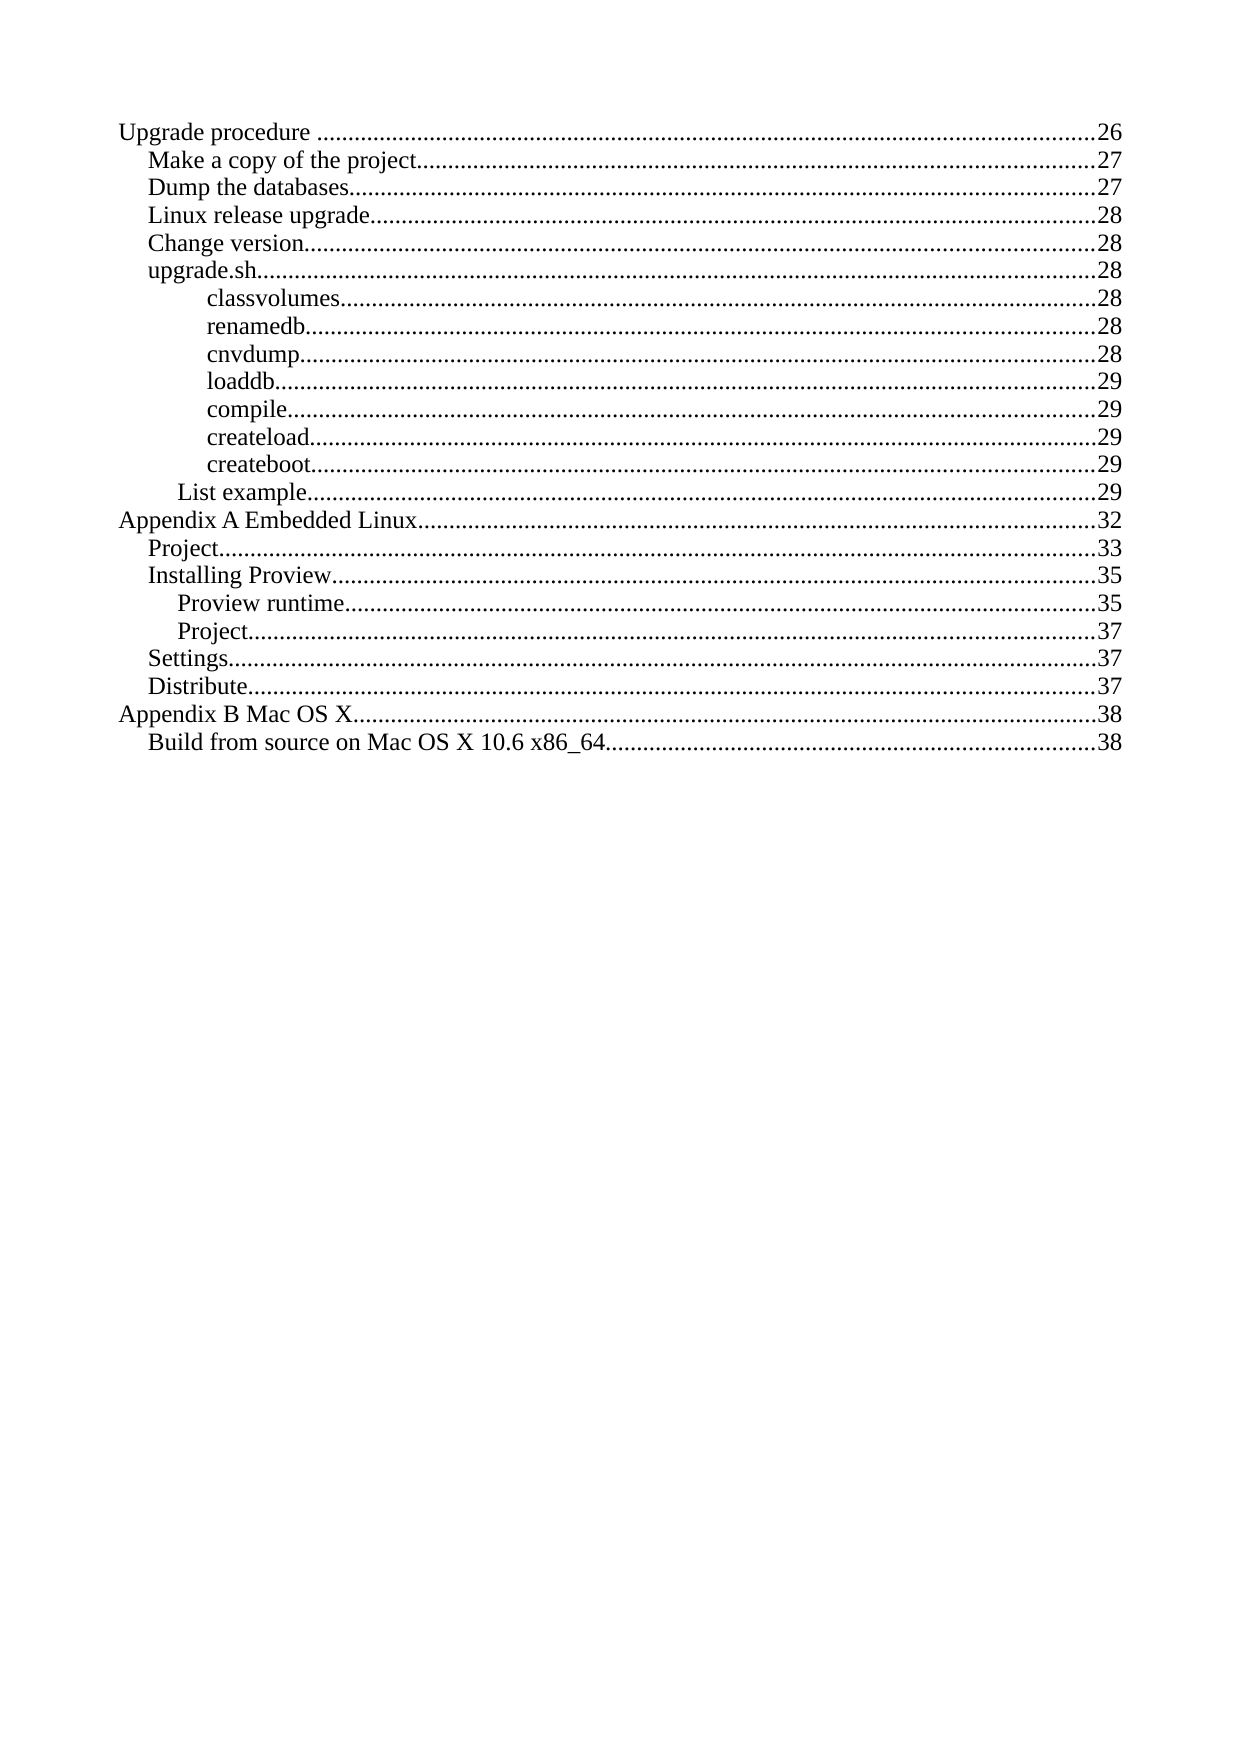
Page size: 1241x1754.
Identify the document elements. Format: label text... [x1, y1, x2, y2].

text renamedb 28 [207, 312, 1122, 340]
text cnvdump 28 [207, 340, 1122, 367]
text createboot 29 [207, 451, 1122, 478]
text Installing Proview 35 [148, 561, 1122, 589]
text createload 29 [207, 423, 1122, 451]
text Distribute 37 [148, 672, 1122, 700]
text Upgrade procedure 26 [118, 118, 1122, 146]
text loaddb 29 [207, 367, 1122, 395]
text Proview runtime 35 [177, 589, 1122, 617]
text Project 33 [148, 534, 1122, 561]
text Build from source on Mac OS X 10.6 x86_64 38 [148, 728, 1122, 755]
text List example 29 [177, 478, 1122, 506]
text Change version 28 [148, 229, 1122, 257]
text Dump the databases 27 [148, 173, 1122, 201]
text Project 37 [177, 617, 1122, 644]
text compile 29 [207, 395, 1122, 423]
text Linux release upgrade 28 [148, 201, 1122, 229]
text Settings 37 [148, 644, 1122, 672]
text upgrade.sh 28 [148, 257, 1122, 284]
text Appendix B Mac OS X 38 [118, 700, 1122, 728]
text Make a copy of the project 27 [148, 146, 1122, 173]
text classvolumes 28 [207, 284, 1122, 312]
text Appendix A Embedded Linux 32 [118, 506, 1122, 534]
